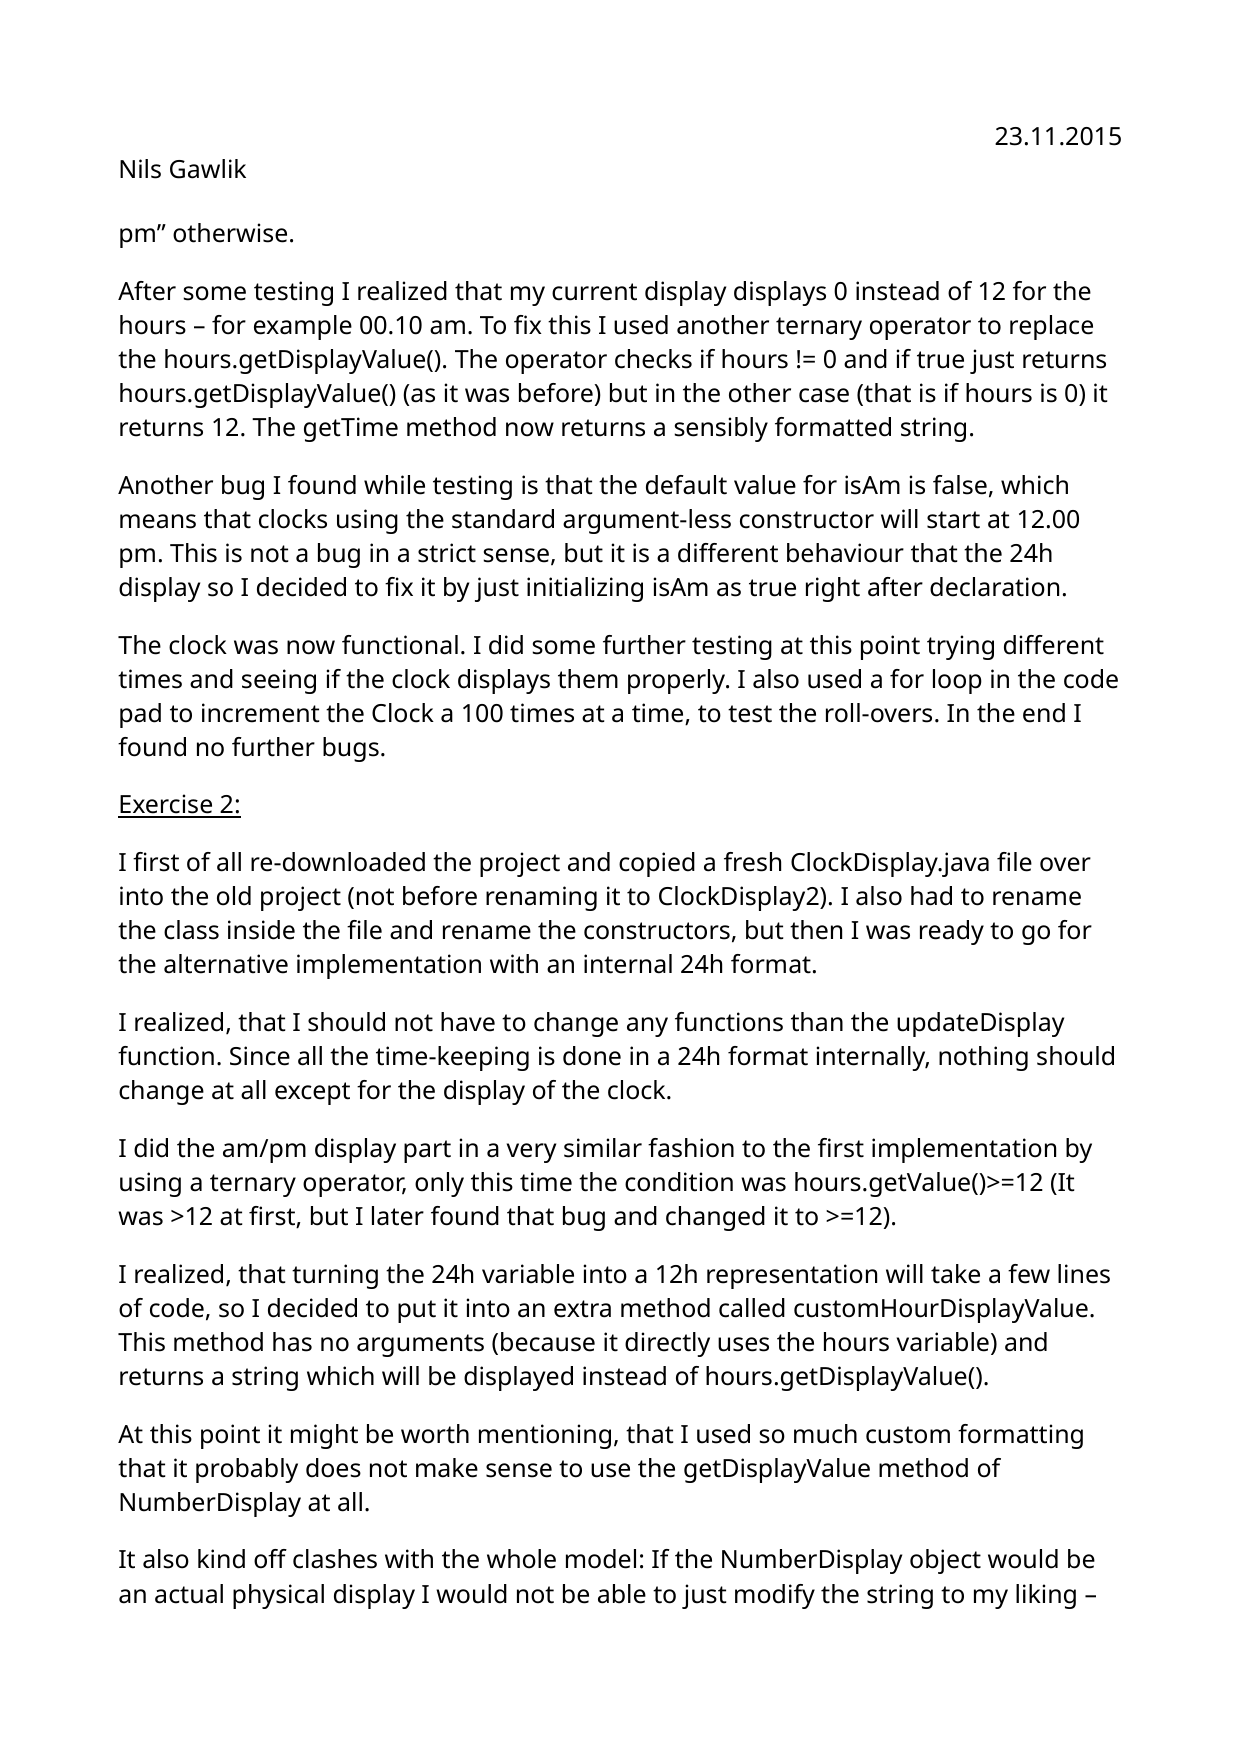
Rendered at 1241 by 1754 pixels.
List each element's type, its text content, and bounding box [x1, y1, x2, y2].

text Exercise 2: [118, 787, 1122, 821]
text I realized, that turning the 24h variable into a 12h representation will take a few lines of code, so I decided to put it into an extra method called customHourDisplayValue. This method has no arguments (because it directly uses the hours variable) and returns a string which will be displayed instead of hours.getDisplayValue(). [118, 1256, 1122, 1393]
text The clock was now functional. I did some further testing at this point trying different times and seeing if the clock displays them properly. I also used a for loop in the code pad to increment the Clock a 100 times at a time, to test the roll-overs. In the end I found no further bugs. [118, 627, 1122, 763]
text I realized, that I should not have to change any functions than the updateDisplay function. Since all the time-keeping is done in a 24h format internally, nothing should change at all except for the display of the clock. [118, 1005, 1122, 1107]
text At this point it might be worth mentioning, that I used so much custom formatting that it probably does not make sense to use the getDisplayValue method of NumberDisplay at all. [118, 1416, 1122, 1518]
text It also kind off clashes with the whole model: If the NumberDisplay object would be an actual physical display I would not be able to just modify the string to my liking – [118, 1542, 1122, 1610]
text I first of all re-downloaded the project and copied a fresh ClockDisplay.java file over into the old project (not before renaming it to ClockDisplay2). I also had to rename the class inside the file and rename the constructors, but then I was ready to go for the alternative implementation with an internal 24h format. [118, 845, 1122, 981]
text Another bug I found while testing is that the default value for isAm is false, which means that clocks using the standard argument-less constructor will start at 12.00 pm. This is not a bug in a strict sense, but it is a different behaviour that the 24h display so I decided to fix it by just initializing isAm as true right after declaration. [118, 467, 1122, 604]
text I did the am/pm display part in a very similar fashion to the first implementation by using a ternary operator, only this time the condition was hours.getValue()>=12 (It was >12 at first, but I later found that bug and changed it to >=12). [118, 1131, 1122, 1233]
text After some testing I realized that my current display displays 0 instead of 12 for the hours – for example 00.10 am. To fix this I used another ternary operator to replace the hours.getDisplayValue(). The operator checks if hours != 0 and if true just returns hours.getDisplayValue() (as it was before) but in the other case (that is if hours is 0) it returns 12. The getTime method now returns a sensibly formatted string. [118, 273, 1122, 444]
text pm” otherwise. [118, 216, 1122, 250]
